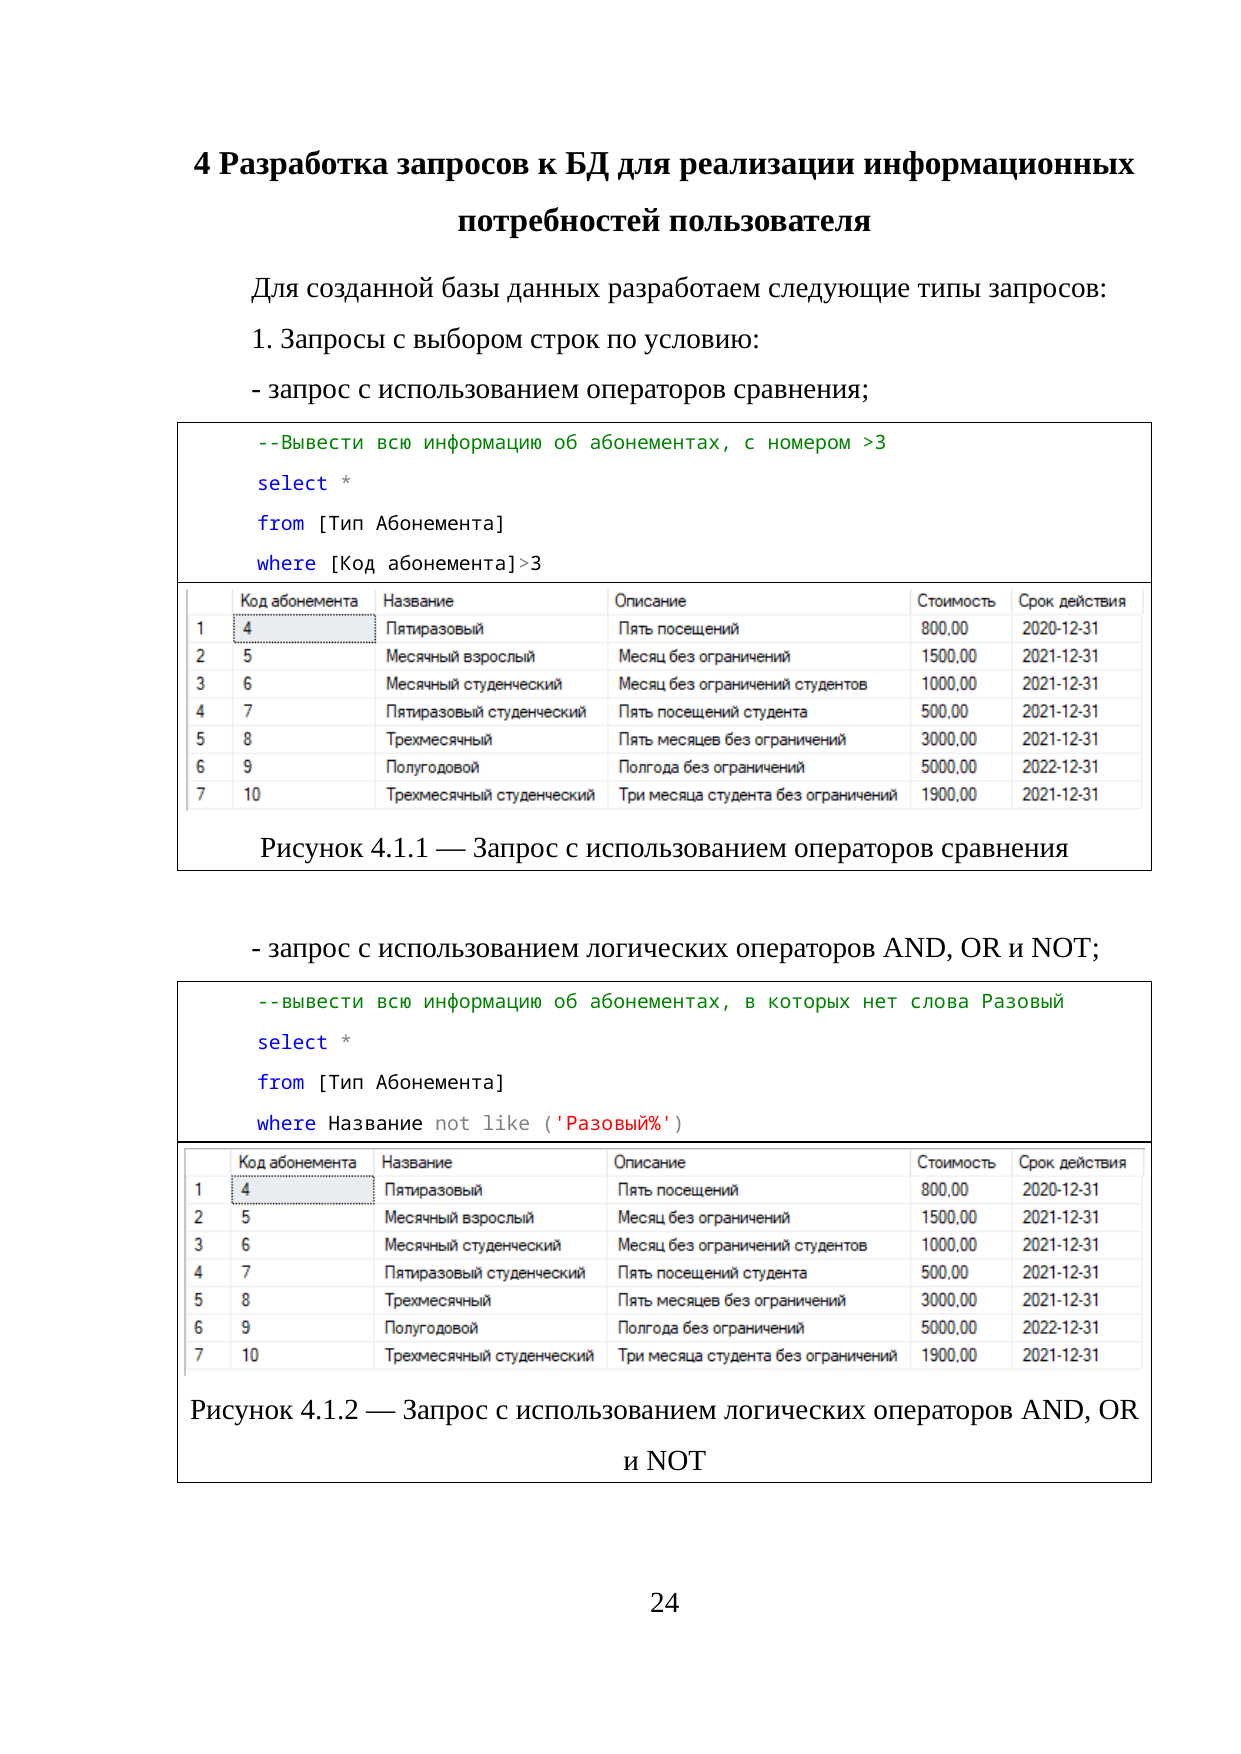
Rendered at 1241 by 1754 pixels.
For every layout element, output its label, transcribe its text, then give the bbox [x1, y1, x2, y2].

table_header --вывести всю информацию об абонементах, в которых нет слова Разовый select * from [Тип Абонемента] where Название not like ('Разовый%') [178, 982, 1151, 1141]
table_header --Вывести всю информацию об абонементах, с номером >3 select * from [Тип Абонемента] where [Код абонемента]>3 [178, 423, 1151, 582]
text 1. Запросы с выбором строк по условию: [177, 321, 1152, 354]
table_cell Рисунок 4.1.1 — Запрос с использованием операторов сравнения [178, 583, 1151, 870]
picture [185, 589, 1144, 811]
table_cell Рисунок 4.1.2 — Запрос c использованием логических операторов AND, OR и NOT [178, 1143, 1151, 1482]
text - запрос с использованием логических операторов AND, OR и NOT; [177, 930, 1152, 964]
subtitle 4 Разработка запросов к БД для реализации информационных потребностей пользователя [177, 143, 1152, 239]
picture [183, 1148, 1146, 1376]
text Для созданной базы данных разработаем следующие типы запросов: [177, 271, 1152, 304]
text - запрос с использованием операторов сравнения; [177, 371, 1152, 405]
